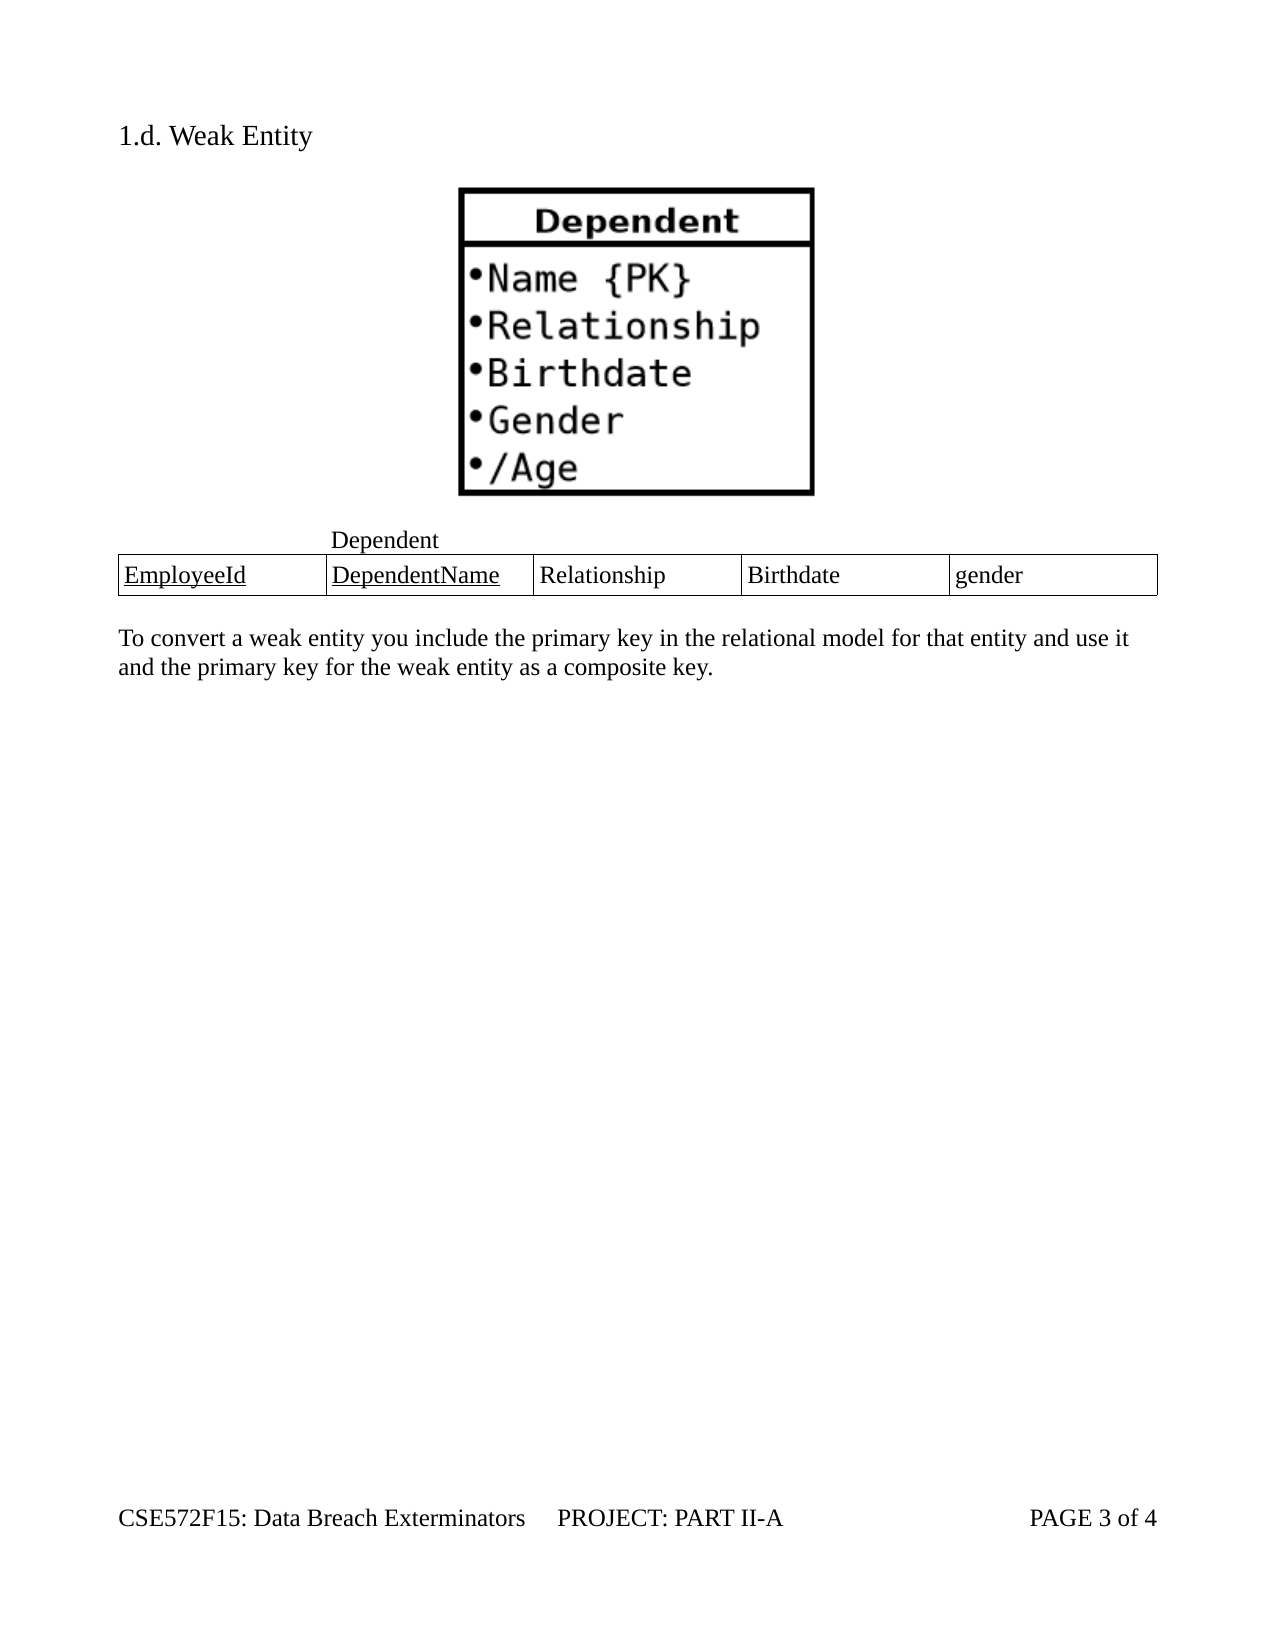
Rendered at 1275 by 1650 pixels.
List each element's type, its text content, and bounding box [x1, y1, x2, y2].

table_header gender [950, 555, 1157, 594]
table_header EmployeeId [119, 555, 326, 594]
table_header Relationship [534, 555, 741, 594]
text Dependent [118, 525, 1157, 554]
picture [457, 180, 818, 504]
table_header DependentName [327, 555, 533, 594]
table_header Birthdate [742, 555, 949, 594]
text To convert a weak entity you include the primary key in the relational model for that entity and use it and the primary key for the weak entity as a composite key. [118, 623, 1157, 681]
text 1.d. Weak Entity [118, 118, 1157, 152]
